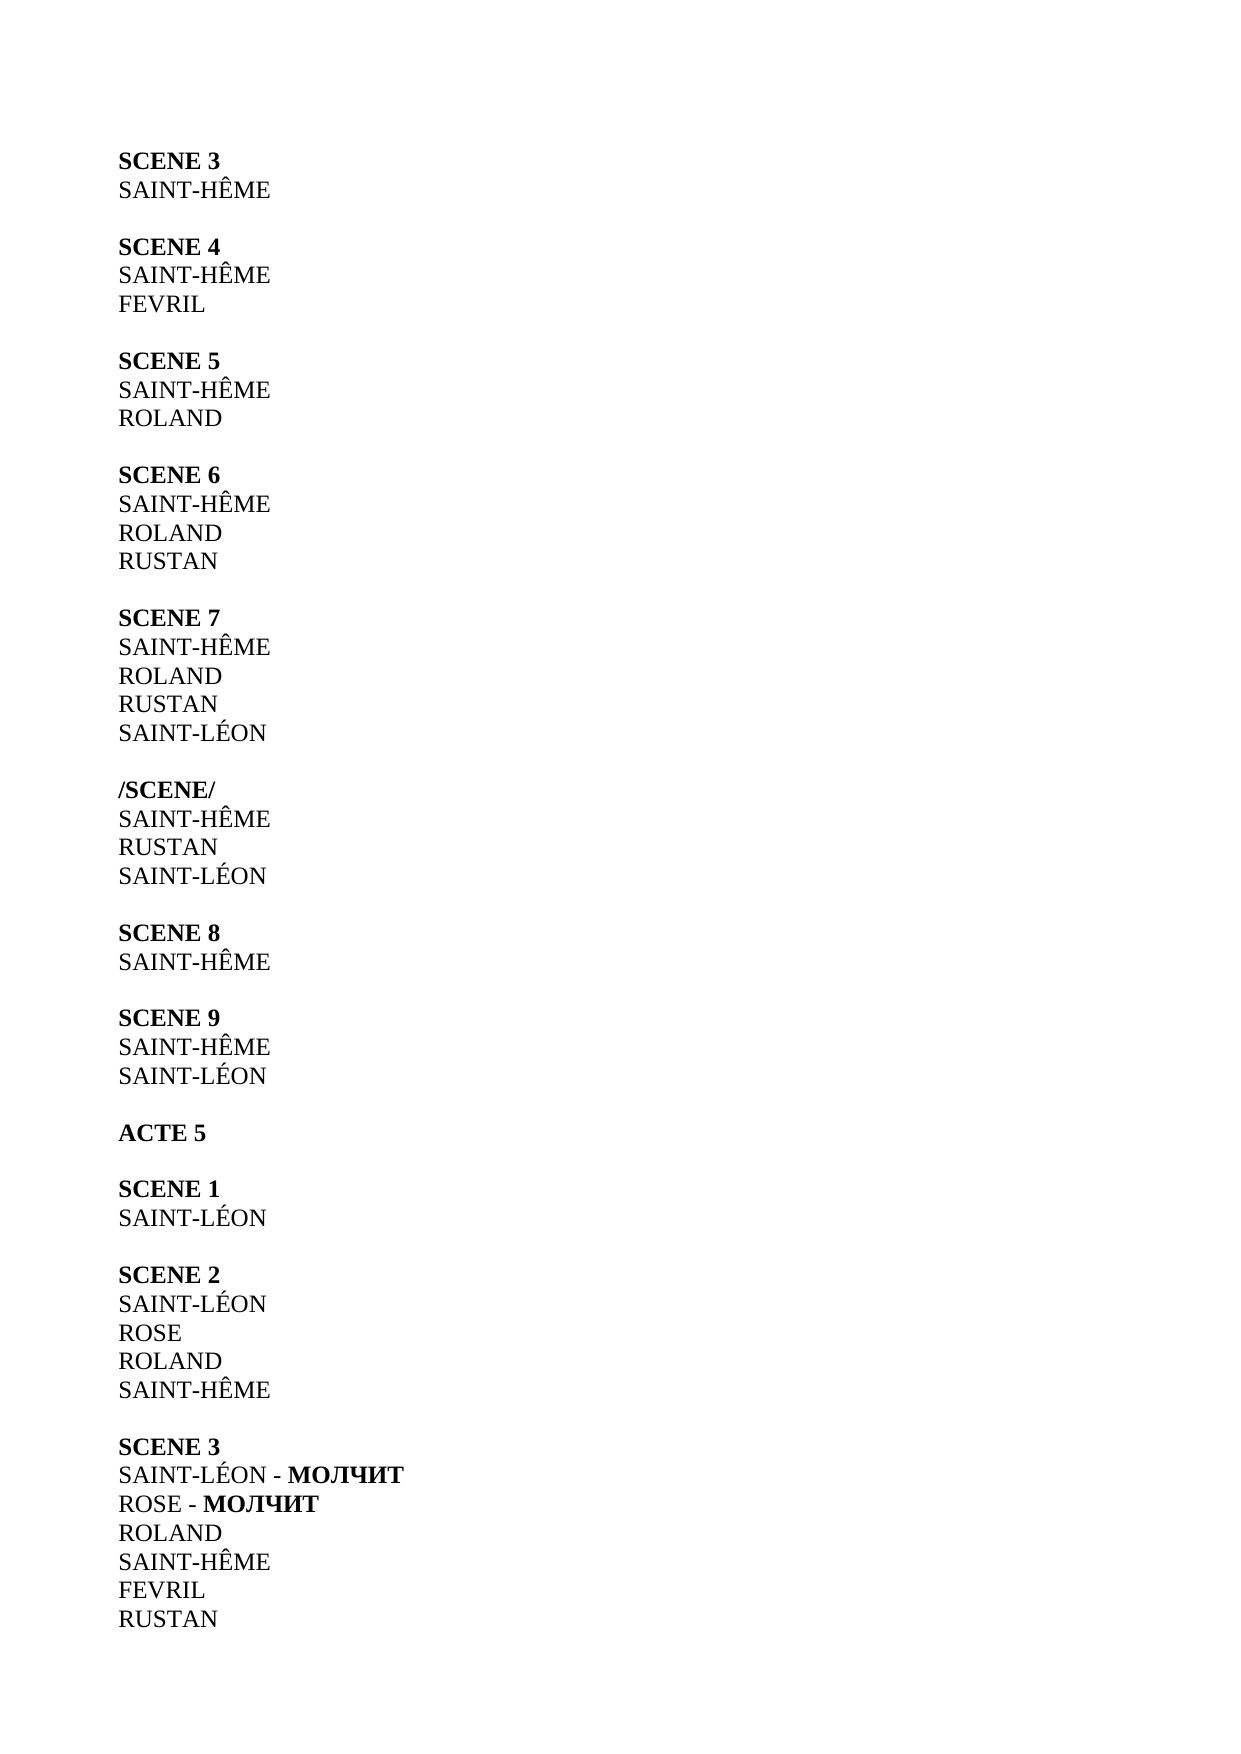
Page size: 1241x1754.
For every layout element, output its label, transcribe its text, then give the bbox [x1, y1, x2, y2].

text SCENE 4 [118, 232, 1122, 260]
text SAINT-LÉON [118, 1061, 1122, 1090]
text SAINT-HÊME [118, 1547, 1122, 1576]
text SCENE 8 [118, 918, 1122, 947]
text ROSE [118, 1318, 1122, 1346]
text ACTE 5 [118, 1118, 1122, 1147]
text SAINT-LÉON - МОЛЧИТ [118, 1461, 1122, 1489]
text SAINT-HÊME [118, 804, 1122, 832]
text SCENE 3 [118, 146, 1122, 175]
text SCENE 3 [118, 1432, 1122, 1461]
text SAINT-HÊME [118, 947, 1122, 976]
text SAINT-HÊME [118, 1375, 1122, 1404]
text ROSE - МОЛЧИТ [118, 1489, 1122, 1518]
text ROLAND [118, 1518, 1122, 1547]
text RUSTAN [118, 546, 1122, 575]
text ROLAND [118, 1346, 1122, 1375]
text SAINT-LÉON [118, 718, 1122, 747]
text ROLAND [118, 518, 1122, 546]
text SAINT-HÊME [118, 175, 1122, 204]
text RUSTAN [118, 1604, 1122, 1633]
text SAINT-LÉON [118, 1289, 1122, 1318]
text SAINT-HÊME [118, 375, 1122, 403]
text SAINT-HÊME [118, 260, 1122, 289]
text SCENE 7 [118, 603, 1122, 632]
text ROLAND [118, 403, 1122, 432]
text /SCENE/ [118, 775, 1122, 804]
text SCENE 1 [118, 1174, 1122, 1203]
text SCENE 6 [118, 460, 1122, 489]
text ROLAND [118, 661, 1122, 689]
text RUSTAN [118, 832, 1122, 861]
text RUSTAN [118, 689, 1122, 718]
text SAINT-HÊME [118, 1032, 1122, 1061]
text SAINT-LÉON [118, 861, 1122, 890]
text FEVRIL [118, 289, 1122, 318]
text SCENE 9 [118, 1003, 1122, 1032]
text FEVRIL [118, 1576, 1122, 1604]
text SAINT-LÉON [118, 1203, 1122, 1232]
text SCENE 5 [118, 346, 1122, 375]
text SAINT-HÊME [118, 489, 1122, 518]
text SCENE 2 [118, 1260, 1122, 1289]
text SAINT-HÊME [118, 632, 1122, 661]
